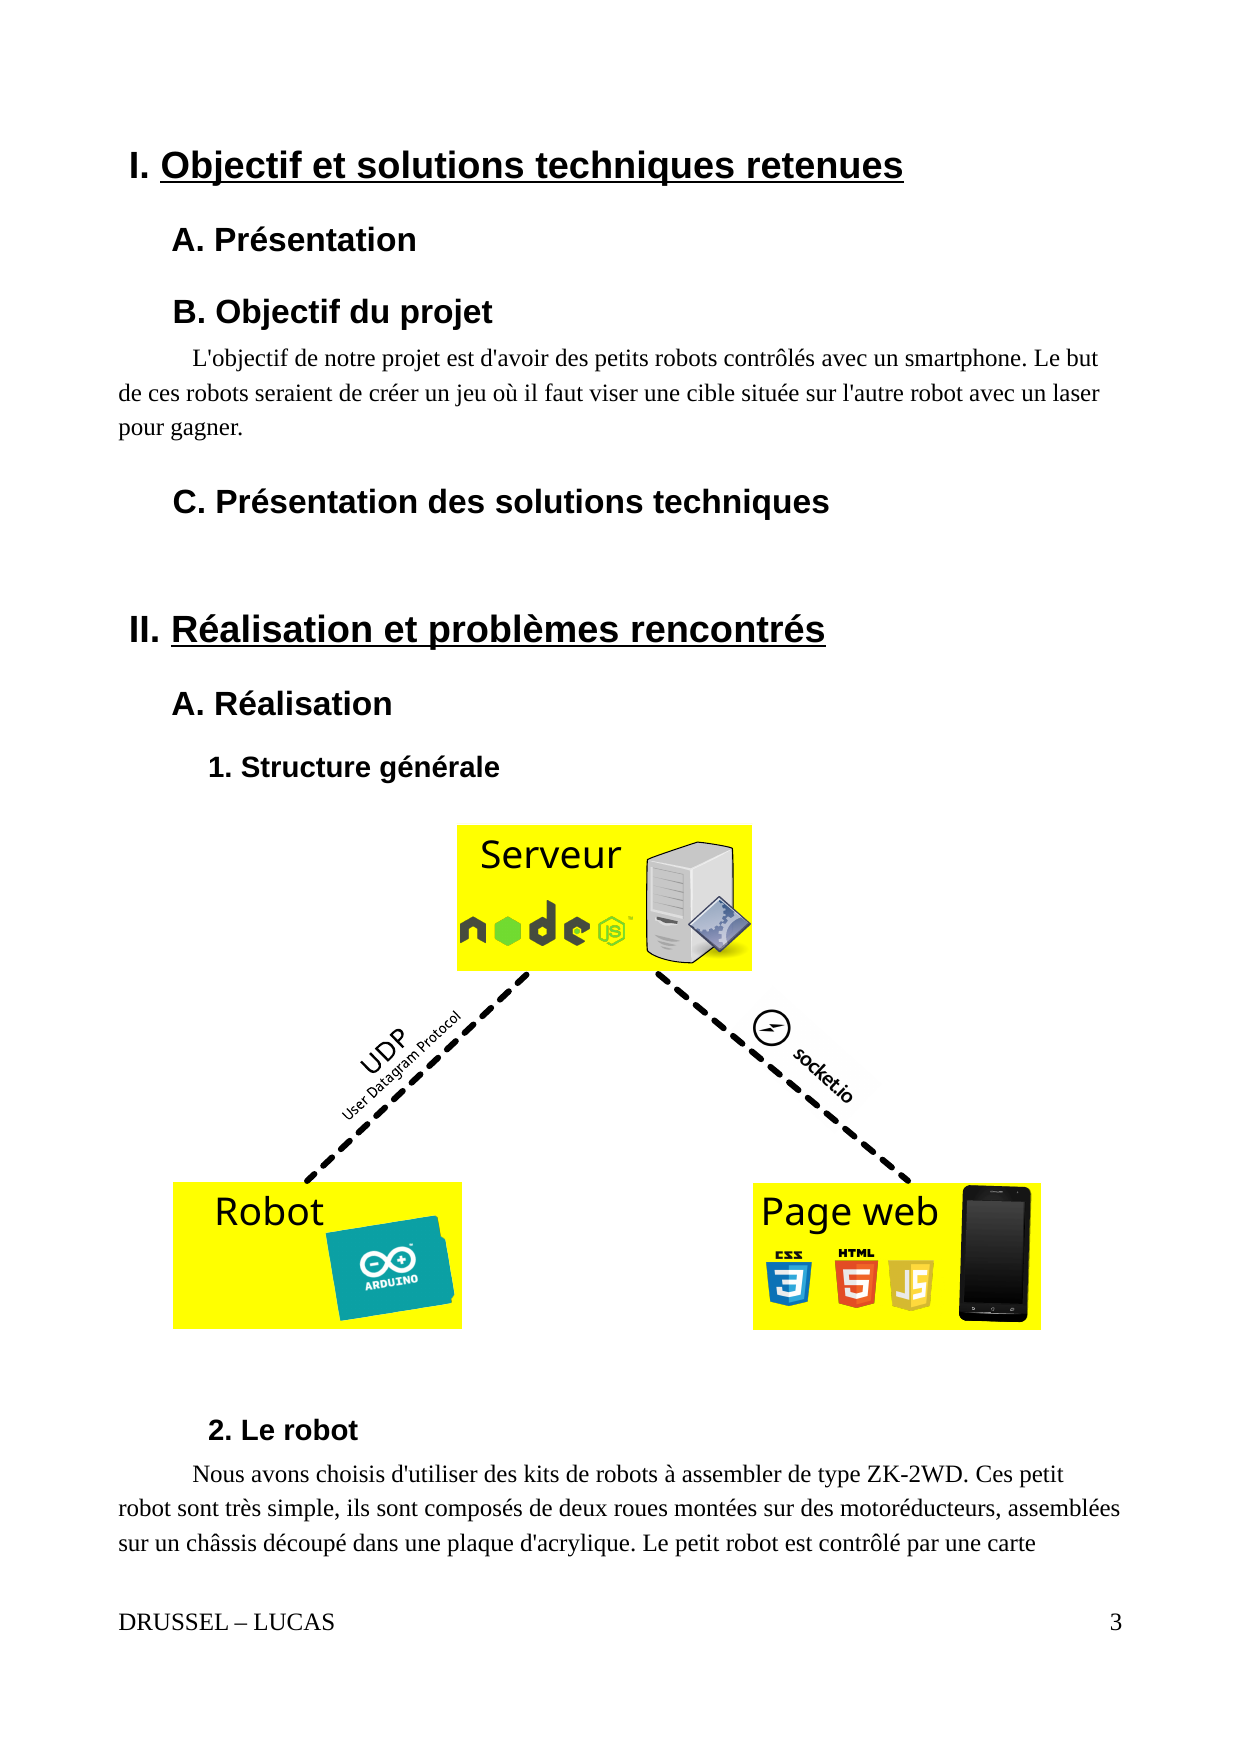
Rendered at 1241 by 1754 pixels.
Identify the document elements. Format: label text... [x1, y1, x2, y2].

subtitle Présentation des solutions techniques [163, 482, 1122, 521]
subtitle Le robot [163, 1412, 1122, 1446]
subtitle Réalisation et problèmes rencontrés [118, 607, 1122, 651]
text Nous avons choisis d'utiliser des kits de robots à assembler de type ZK-2WD. Ces petit robot sont très simple, ils sont composés de deux roues montées sur des motoréducteurs, assemblées sur un châssis découpé dans une plaque d'acrylique. Le petit robot est contrôlé par une carte [118, 1459, 1122, 1556]
subtitle Réalisation [163, 684, 1122, 723]
text L'objectif de notre projet est d'avoir des petits robots contrôlés avec un smartphone. Le but de ces robots seraient de créer un jeu où il faut viser une cible située sur l'autre robot avec un laser pour gagner. [118, 343, 1122, 441]
subtitle Présentation [163, 220, 1122, 259]
subtitle Objectif du projet [163, 292, 1122, 331]
subtitle Structure générale [163, 750, 1122, 784]
subtitle Objectif et solutions techniques retenues [118, 143, 1122, 187]
